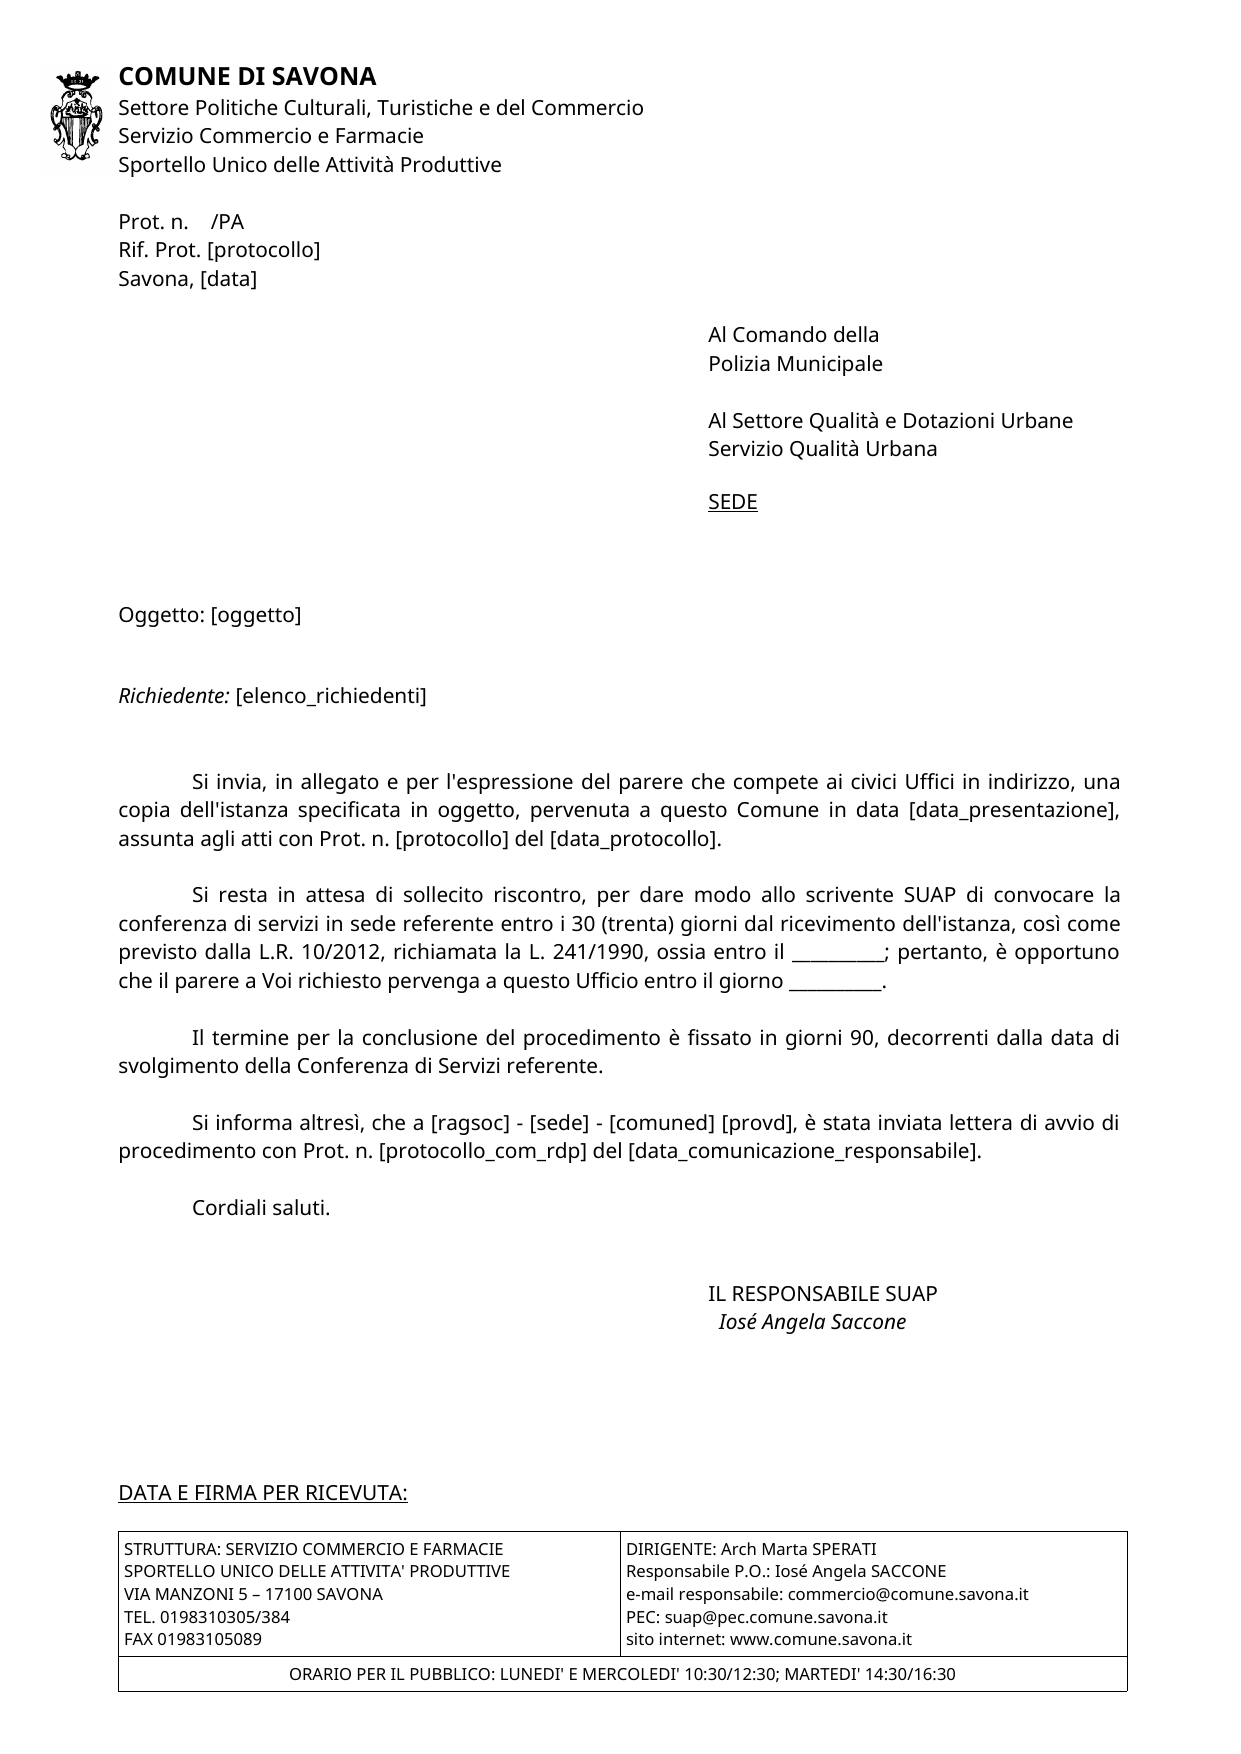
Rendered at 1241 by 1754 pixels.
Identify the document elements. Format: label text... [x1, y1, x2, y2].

text Si resta in attesa di sollecito riscontro, per dare modo allo scrivente SUAP di convocare la conferenza di servizi in sede referente entro i 30 (trenta) giorni dal ricevimento dell'istanza, così come previsto dalla L.R. 10/2012, richiamata la L. 241/1990, ossia entro il __________; pertanto, è opportuno che il parere a Voi richiesto pervenga a questo Ufficio entro il giorno __________. [118, 881, 1122, 994]
text Settore Politiche Culturali, Turistiche e del Commercio [118, 93, 1122, 122]
text Rif. Prot. [protocollo] [118, 235, 1122, 264]
text Si invia, in allegato e per l'espressione del parere che compete ai civici Uffici in indirizzo, una copia dell'istanza specificata in oggetto, pervenuta a questo Comune in data [data_presentazione], assunta agli atti con Prot. n. [protocollo] del [data_protocollo]. [118, 767, 1122, 852]
text Si informa altresì, che a [ragsoc] - [sede] - [comuned] [provd], è stata inviata lettera di avvio di procedimento con Prot. n. [protocollo_com_rdp] del [data_comunicazione_responsabile]. [118, 1108, 1122, 1165]
text Prot. n. /PA [118, 207, 1122, 235]
text Iosé Angela Saccone [118, 1307, 1122, 1336]
text Richiedente: [elenco_richiedenti] [118, 682, 1122, 710]
text Il termine per la conclusione del procedimento è fissato in giorni 90, decorrenti dalla data di svolgimento della Conferenza di Servizi referente. [118, 1023, 1122, 1080]
text IL RESPONSABILE SUAP [118, 1279, 1122, 1307]
text Servizio Qualità Urbana [118, 434, 1122, 463]
text SEDE [118, 487, 1122, 515]
text Al Settore Qualità e Dotazioni Urbane [118, 406, 1122, 434]
text COMUNE DI SAVONA [118, 59, 1122, 93]
text Al Comando della [118, 321, 1122, 349]
text Sportello Unico delle Attività Produttive [118, 150, 1122, 178]
text Cordiali saluti. [118, 1193, 1122, 1222]
text Servizio Commercio e Farmacie [118, 122, 1122, 150]
text Savona, [data] [118, 264, 1122, 292]
text DATA E FIRMA PER RICEVUTA: [118, 1478, 1122, 1506]
text Polizia Municipale [118, 349, 1122, 377]
text Oggetto: [oggetto] [118, 601, 1122, 629]
